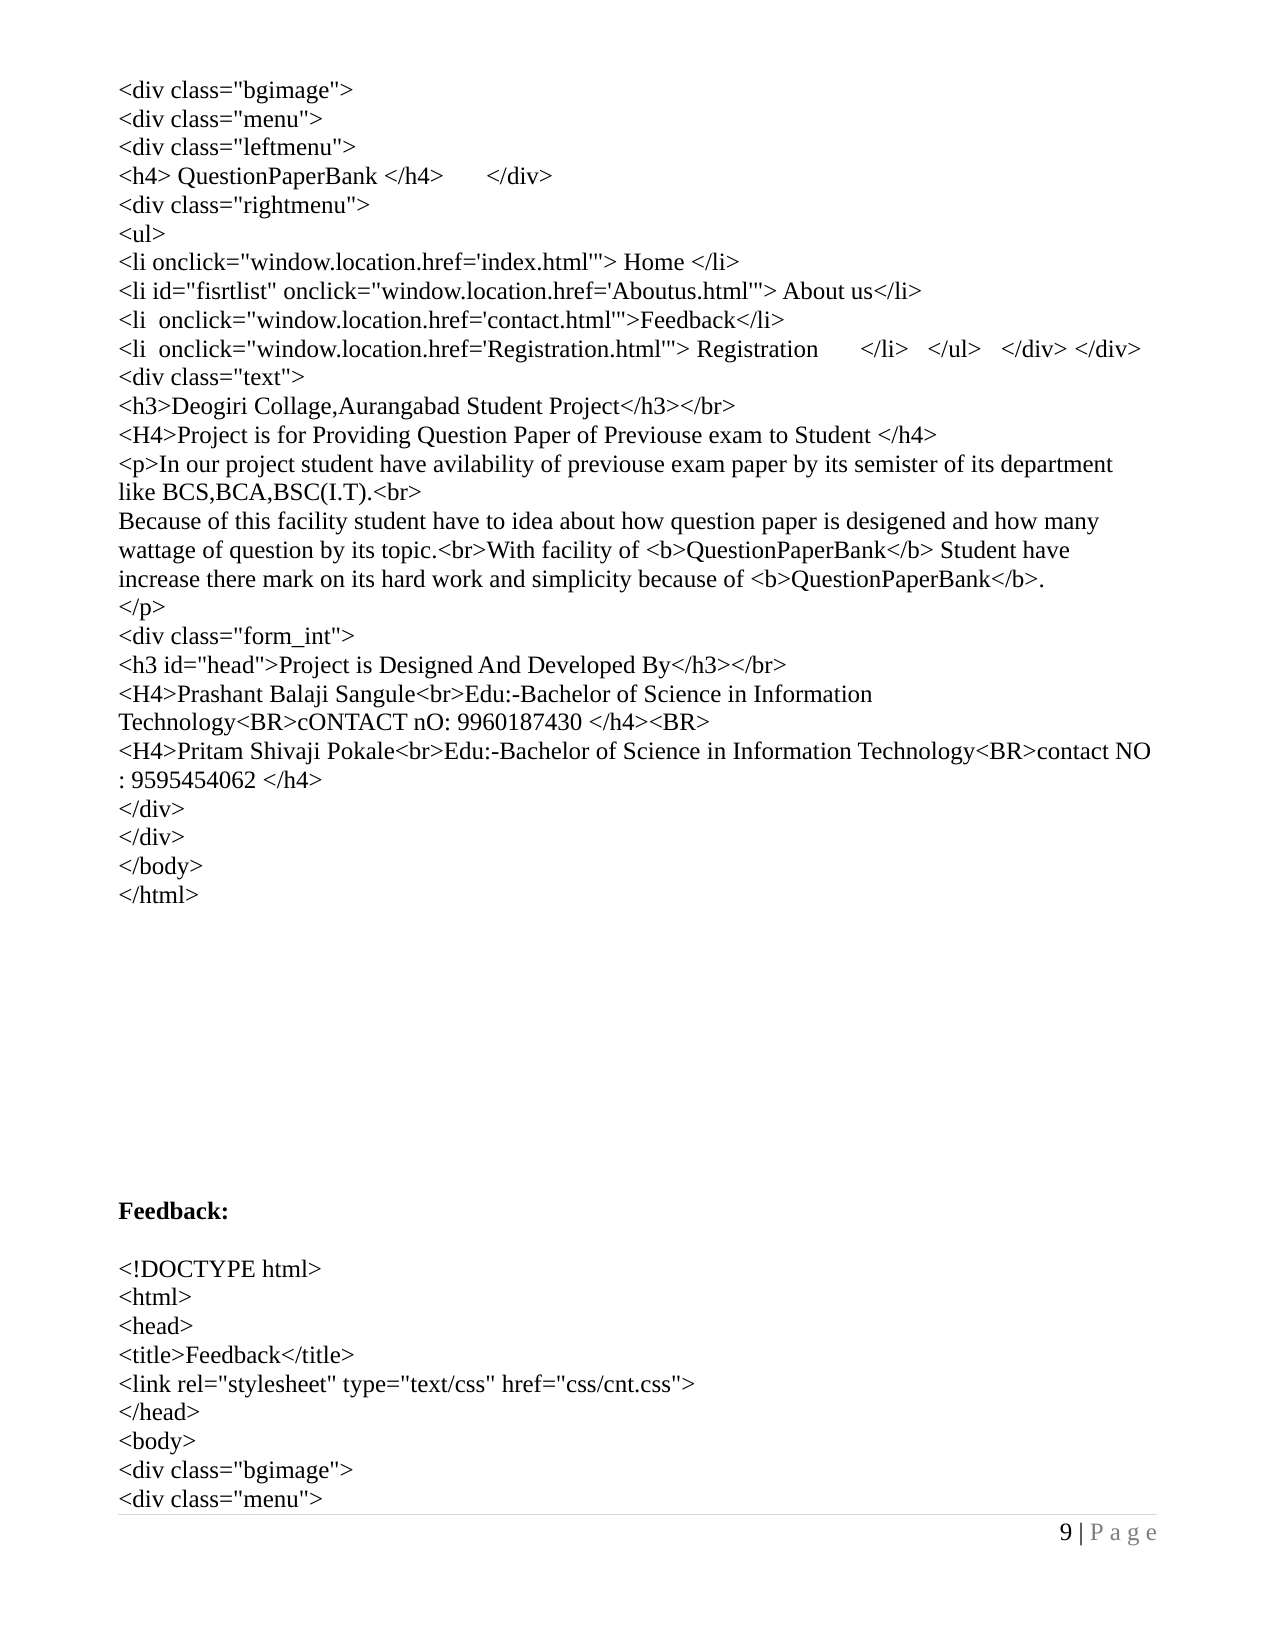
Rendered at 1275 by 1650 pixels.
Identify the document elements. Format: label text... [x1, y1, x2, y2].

text <link rel="stylesheet" type="text/css" href="css/cnt.css"> [118, 1369, 1157, 1397]
text <li onclick="window.location.href='Registration.html'"> Registration </li> </ul> </div> </div> [118, 334, 1157, 362]
text <li onclick="window.location.href='contact.html'">Feedback</li> [118, 305, 1157, 334]
text <li id="fisrtlist" onclick="window.location.href='Aboutus.html'"> About us</li> [118, 276, 1157, 305]
text <div class="text"> [118, 362, 1157, 391]
text <body> [118, 1426, 1157, 1455]
text <H4>Pritam Shivaji Pokale<br>Edu:-Bachelor of Science in Information Technology<BR>contact NO : 9595454062 </h4> [118, 736, 1157, 794]
text <li onclick="window.location.href='index.html'"> Home </li> [118, 247, 1157, 276]
text <title>Feedback</title> [118, 1340, 1157, 1369]
text <p>In our project student have avilability of previouse exam paper by its semister of its department like BCS,BCA,BSC(I.T).<br> [118, 449, 1157, 506]
text </body> [118, 851, 1157, 880]
text <h4> QuestionPaperBank </h4> </div> [118, 161, 1157, 190]
text <div class="menu"> [118, 1484, 1157, 1512]
text <H4>Prashant Balaji Sangule<br>Edu:-Bachelor of Science in Information Technology<BR>cONTACT nO: 9960187430 </h4><BR> [118, 679, 1157, 736]
text <h3 id="head">Project is Designed And Developed By</h3></br> [118, 650, 1157, 679]
text </div> [118, 794, 1157, 822]
text <div class="bgimage"> [118, 1455, 1157, 1484]
text </html> [118, 880, 1157, 909]
text <!DOCTYPE html> [118, 1254, 1157, 1282]
text <ul> [118, 219, 1157, 247]
text <html> [118, 1282, 1157, 1311]
text <head> [118, 1311, 1157, 1340]
text <div class="leftmenu"> [118, 132, 1157, 161]
text <h3>Deogiri Collage,Aurangabad Student Project</h3></br> [118, 391, 1157, 420]
text <div class="menu"> [118, 104, 1157, 132]
text <div class="form_int"> [118, 621, 1157, 650]
text Because of this facility student have to idea about how question paper is desigened and how many wattage of question by its topic.<br>With facility of <b>QuestionPaperBank</b> Student have increase there mark on its hard work and simplicity because of <b>QuestionPaperBank</b>. [118, 506, 1157, 592]
text <div class="rightmenu"> [118, 190, 1157, 219]
text </p> [118, 592, 1157, 621]
text </head> [118, 1397, 1157, 1426]
text Feedback: [118, 1196, 1157, 1225]
text </div> [118, 822, 1157, 851]
text <div class="bgimage"> [118, 75, 1157, 104]
text <H4>Project is for Providing Question Paper of Previouse exam to Student </h4> [118, 420, 1157, 449]
